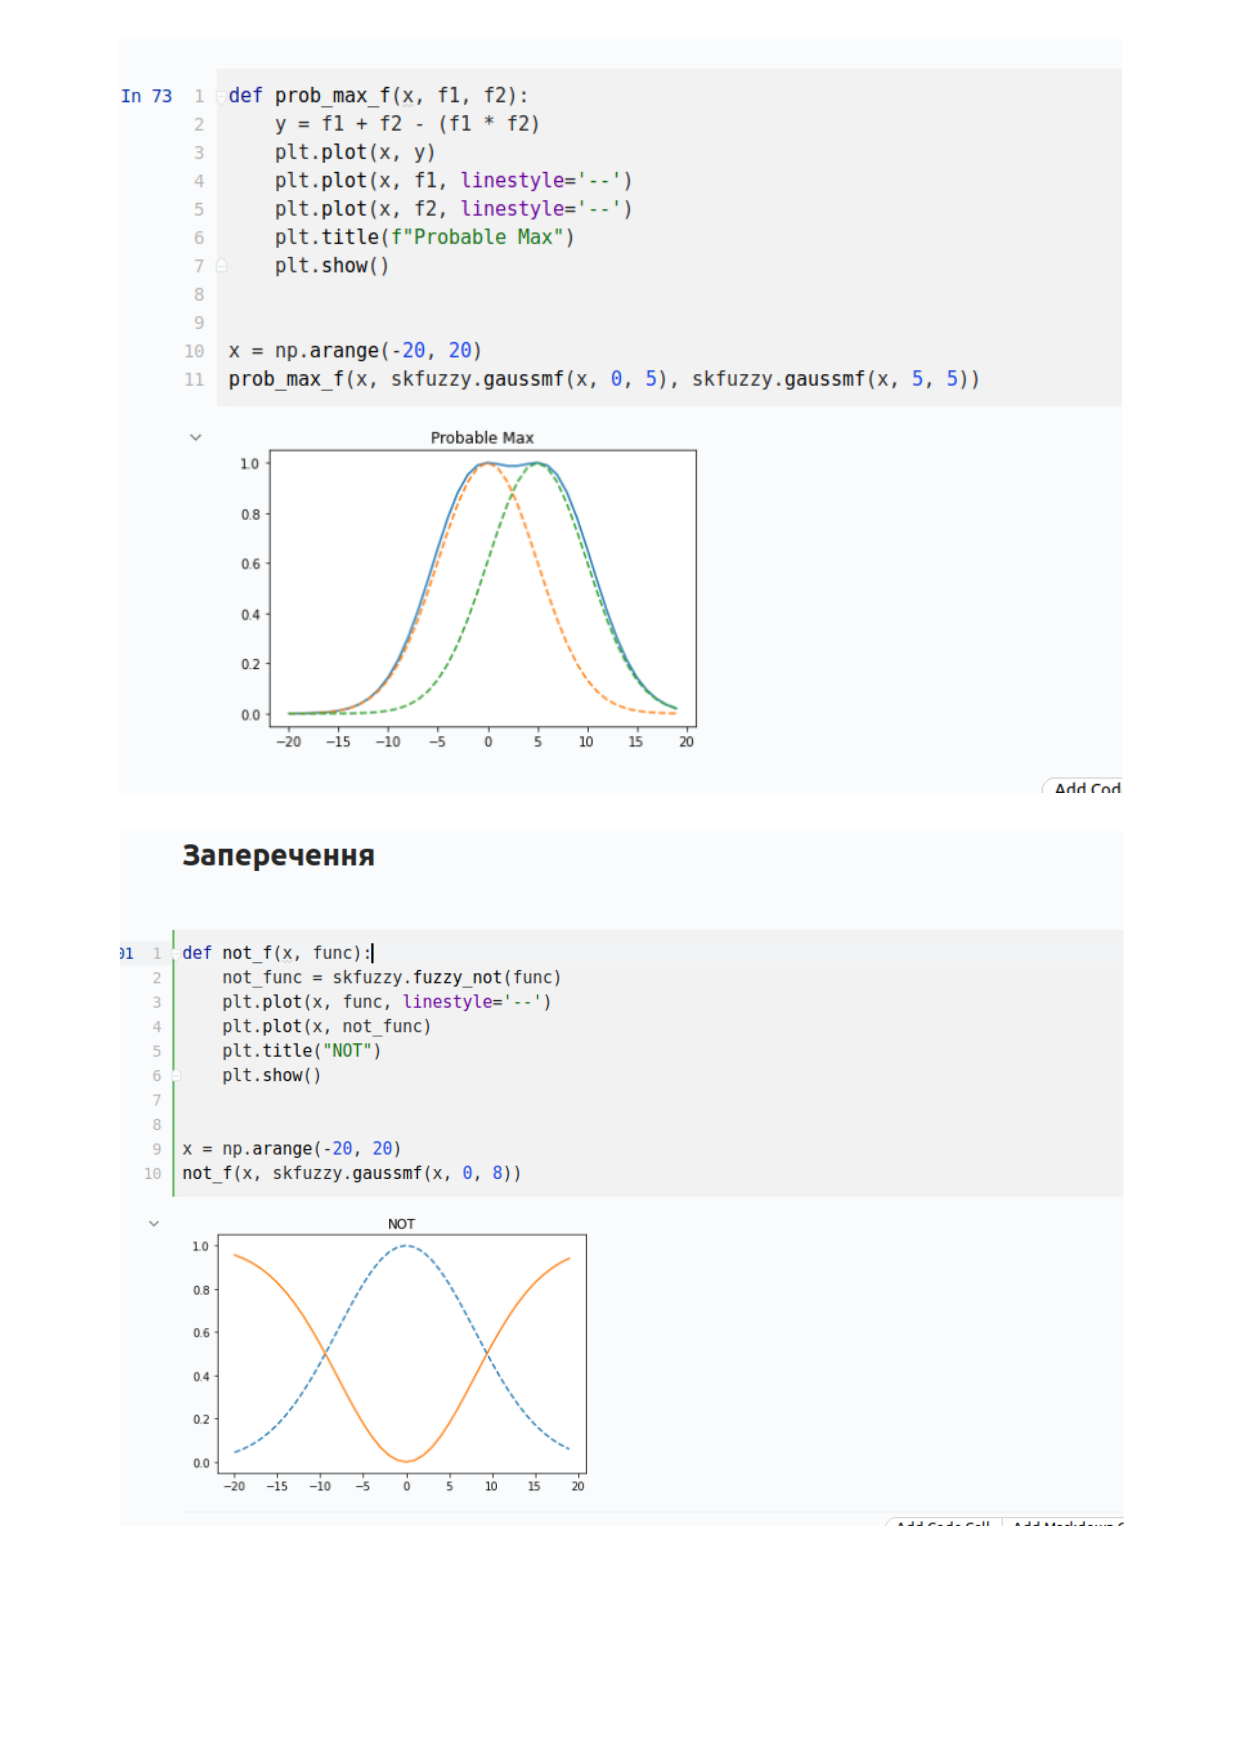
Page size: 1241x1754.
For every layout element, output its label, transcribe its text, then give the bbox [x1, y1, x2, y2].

text Висновок: в даній лабораторній роботі ми використали декілька функцій приналежності для побудови нечітких множин. А також виконали найбільш поширені логічні операції над нечіткими множинами. [118, 793, 1122, 1626]
picture [119, 831, 1124, 1526]
picture [118, 39, 1123, 793]
